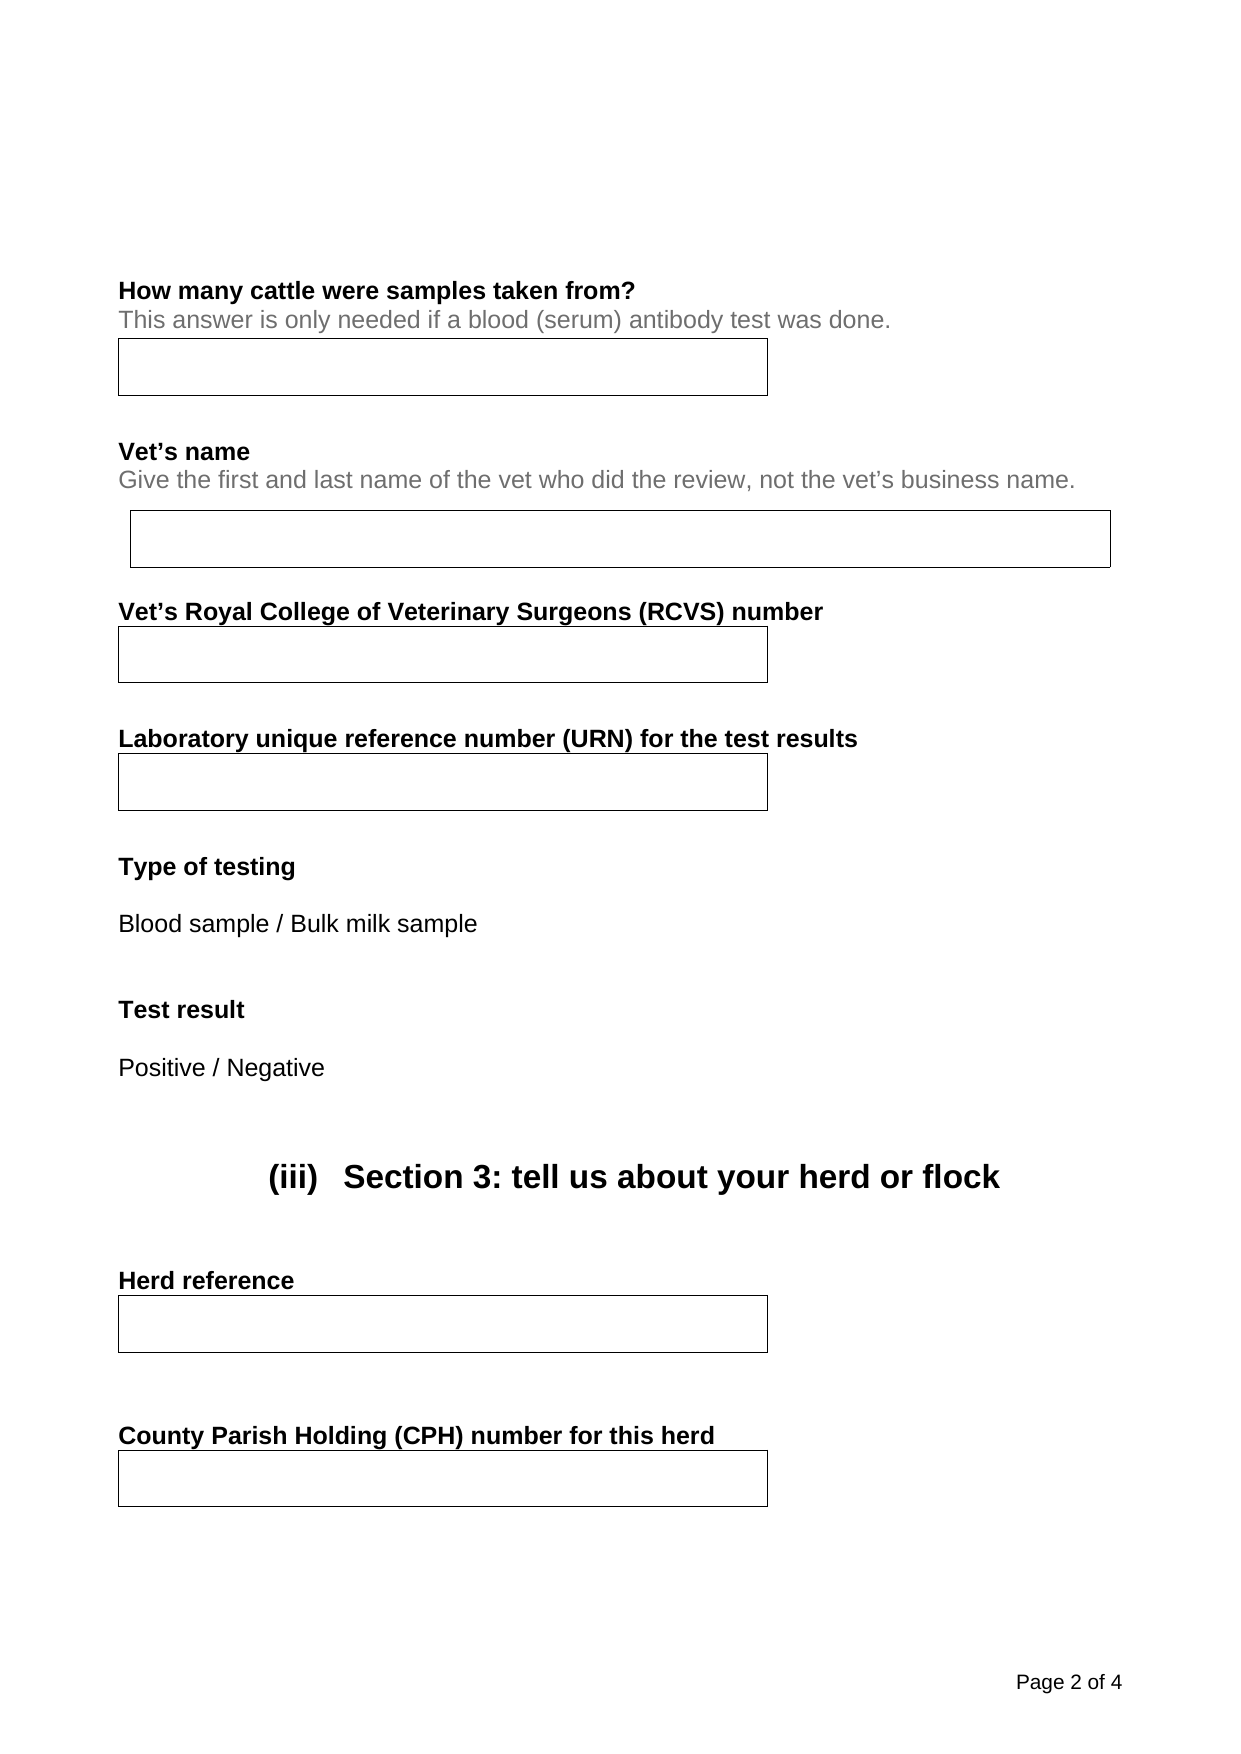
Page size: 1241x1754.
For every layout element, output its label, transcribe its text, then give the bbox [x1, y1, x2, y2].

text Vet’s name [118, 437, 1122, 465]
text Laboratory unique reference number (URN) for the test results [118, 695, 1122, 753]
text Test result [118, 995, 1122, 1024]
text Give the first and last name of the vet who did the review, not the vet’s business name. [118, 465, 1122, 494]
text Type of testing [118, 851, 1122, 880]
text Vet’s Royal College of Veterinary Surgeons (RCVS) number [118, 597, 1122, 626]
text Blood sample / Bulk milk sample [118, 909, 1122, 938]
text Herd reference [118, 1266, 1122, 1295]
text Positive / Negative [118, 1053, 1122, 1081]
text County Parish Holding (CPH) number for this herd [118, 1421, 1122, 1449]
text How many cattle were samples taken from? [118, 276, 1122, 305]
text This answer is only needed if a blood (serum) antibody test was done. [118, 305, 1122, 334]
subtitle Section 3: tell us about your herd or flock [268, 1151, 1122, 1197]
